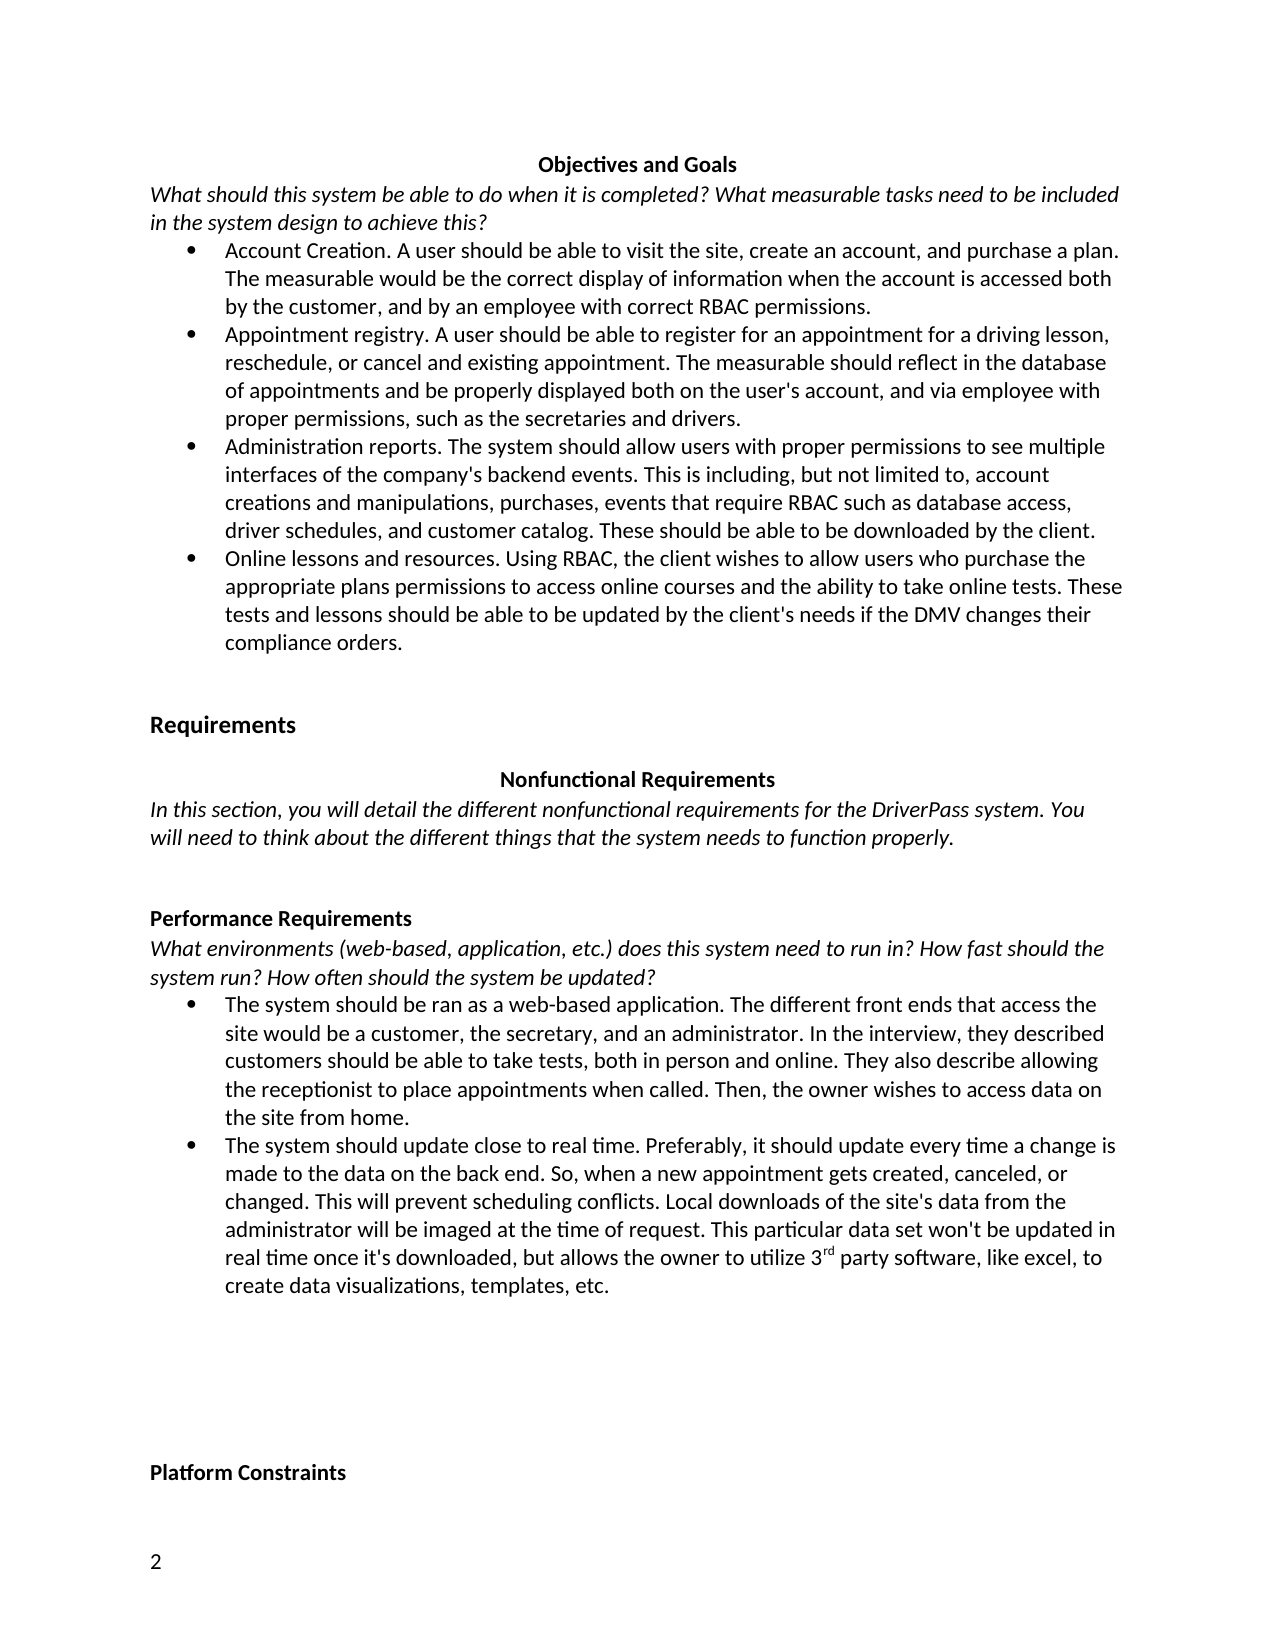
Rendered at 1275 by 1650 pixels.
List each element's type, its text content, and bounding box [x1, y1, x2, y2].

list Online lessons and resources. Using RBAC, the client wishes to allow users who purchase the appropriate plans permissions to access online courses and the ability to take online tests. These tests and lessons should be able to be updated by the client's needs if the DMV changes their compliance orders. [187, 544, 1125, 657]
list Account Creation. A user should be able to visit the site, create an account, and purchase a plan. The measurable would be the correct display of information when the account is accessed both by the customer, and by an employee with correct RBAC permissions. [187, 236, 1125, 320]
subtitle Nonfunctional Requirements [150, 765, 1125, 793]
subtitle Requirements [150, 709, 1125, 740]
list Appointment registry. A user should be able to register for an appointment for a driving lesson, reschedule, or cancel and existing appointment. The measurable should reflect in the database of appointments and be properly displayed both on the user's account, and via employee with proper permissions, such as the secretaries and drivers. [187, 320, 1125, 432]
subtitle Platform Constraints [150, 1458, 1125, 1486]
text What should this system be able to do when it is completed? What measurable tasks need to be included in the system design to achieve this? [150, 180, 1125, 236]
text In this section, you will detail the different nonfunctional requirements for the DriverPass system. You will need to think about the different things that the system needs to function properly. [150, 795, 1125, 851]
list Administration reports. The system should allow users with proper permissions to see multiple interfaces of the company's backend events. This is including, but not limited to, account creations and manipulations, purchases, events that require RBAC such as database access, driver schedules, and customer catalog. These should be able to be downloaded by the client. [187, 432, 1125, 544]
text What environments (web-based, application, etc.) does this system need to run in? How fast should the system run? How often should the system be updated? [150, 934, 1125, 991]
subtitle Performance Requirements [150, 904, 1125, 932]
subtitle Objectives and Goals [150, 150, 1125, 178]
list The system should be ran as a web-based application. The different front ends that access the site would be a customer, the secretary, and an administrator. In the interview, they described customers should be able to take tests, both in person and online. They also describe allowing the receptionist to place appointments when called. Then, the owner wishes to access data on the site from home. [187, 991, 1125, 1131]
list The system should update close to real time. Preferably, it should update every time a change is made to the data on the back end. So, when a new appointment gets created, canceled, or changed. This will prevent scheduling conflicts. Local downloads of the site's data from the administrator will be imaged at the time of request. This particular data set won't be updated in real time once it's downloaded, but allows the owner to utilize 3rd party software, like excel, to create data visualizations, templates, etc. [187, 1131, 1125, 1299]
